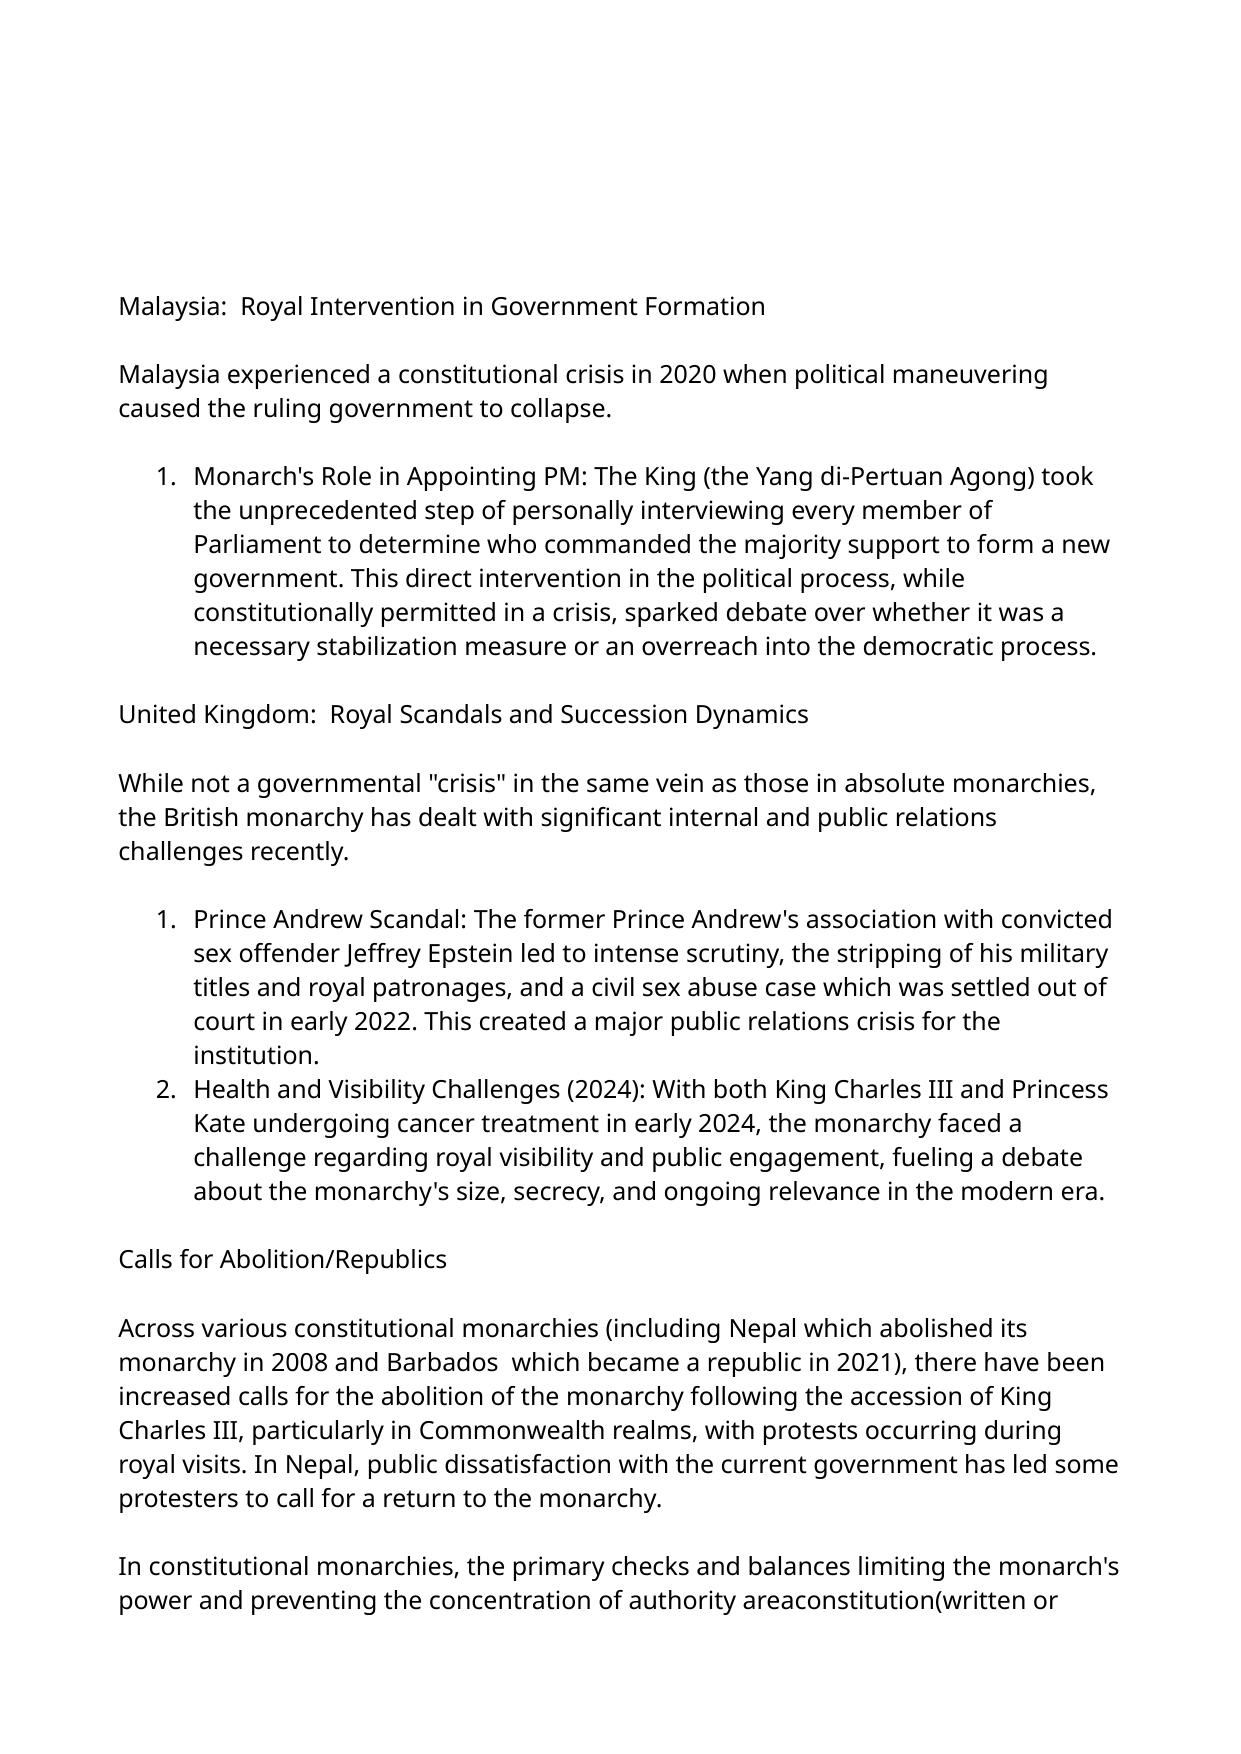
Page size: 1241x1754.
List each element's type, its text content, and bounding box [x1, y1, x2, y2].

text Calls for Abolition/Republics [118, 1242, 1122, 1276]
text Malaysia experienced a constitutional crisis in 2020 when political maneuvering caused the ruling government to collapse. [118, 357, 1122, 425]
text Malaysia: Royal Intervention in Government Formation [118, 288, 1122, 322]
list Monarch's Role in Appointing PM: The King (the Yang di-Pertuan Agong) took the unprecedented step of personally interviewing every member of Parliament to determine who commanded the majority support to form a new government. This direct intervention in the political process, while constitutionally permitted in a crisis, sparked debate over whether it was a necessary stabilization measure or an overreach into the democratic process. [156, 459, 1122, 663]
text While not a governmental "crisis" in the same vein as those in absolute monarchies, the British monarchy has dealt with significant internal and public relations challenges recently. [118, 765, 1122, 867]
text United Kingdom: Royal Scandals and Succession Dynamics [118, 697, 1122, 731]
text In constitutional monarchies, the primary checks and balances limiting the monarch's power and preventing the concentration of authority areaconstitution(written or [118, 1549, 1122, 1617]
text Across various constitutional monarchies (including Nepal which abolished its monarchy in 2008 and Barbados which became a republic in 2021), there have been increased calls for the abolition of the monarchy following the accession of King Charles III, particularly in Commonwealth realms, with protests occurring during royal visits. In Nepal, public dissatisfaction with the current government has led some protesters to call for a return to the monarchy. [118, 1310, 1122, 1515]
list Prince Andrew Scandal: The former Prince Andrew's association with convicted sex offender Jeffrey Epstein led to intense scrutiny, the stripping of his military titles and royal patronages, and a civil sex abuse case which was settled out of court in early 2022. This created a major public relations crisis for the institution. [156, 902, 1122, 1072]
list Health and Visibility Challenges (2024): With both King Charles III and Princess Kate undergoing cancer treatment in early 2024, the monarchy faced a challenge regarding royal visibility and public engagement, fueling a debate about the monarchy's size, secrecy, and ongoing relevance in the modern era. [156, 1072, 1122, 1208]
